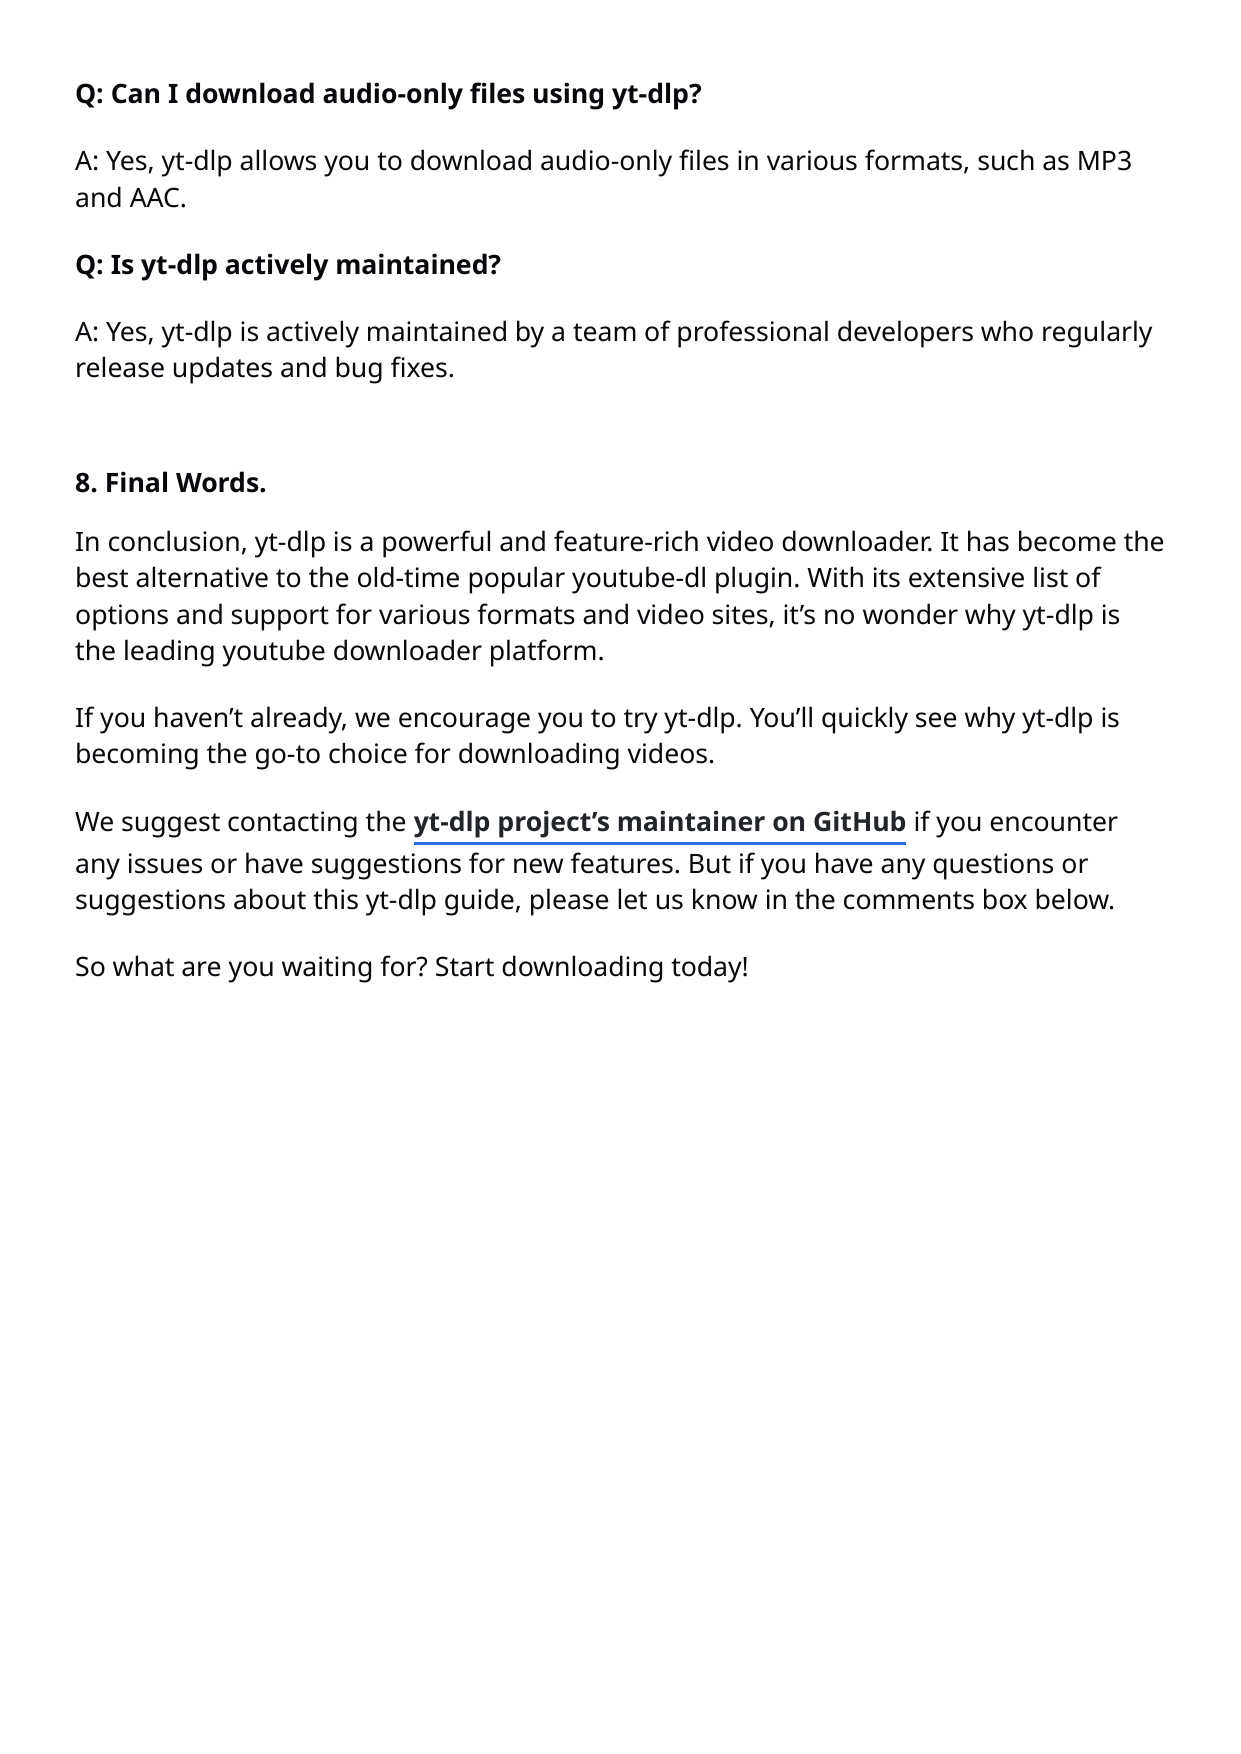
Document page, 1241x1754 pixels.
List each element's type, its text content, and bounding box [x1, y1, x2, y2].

text Q: Can I download audio-only files using yt-dlp? [75, 75, 1165, 111]
text So what are you waiting for? Start downloading today! [75, 948, 1165, 984]
text In conclusion, yt-dlp is a powerful and feature-rich video downloader. It has become the best alternative to the old-time popular youtube-dl plugin. With its extensive list of options and support for various formats and video sites, it’s no wonder why yt-dlp is the leading youtube downloader platform. [75, 523, 1165, 668]
subtitle 8. Final Words. [75, 464, 1165, 500]
text A: Yes, yt-dlp allows you to download audio-only files in various formats, such as MP3 and AAC. [75, 142, 1165, 215]
text We suggest contacting the yt-dlp project’s maintainer on GitHub if you encounter any issues or have suggestions for new features. But if you have any questions or suggestions about this yt-dlp guide, please let us know in the comments box below. [75, 803, 1165, 917]
text Q: Is yt-dlp actively maintained? [75, 246, 1165, 282]
text If you haven’t already, we encourage you to try yt-dlp. You’ll quickly see why yt-dlp is becoming the go-to choice for downloading videos. [75, 699, 1165, 771]
text A: Yes, yt-dlp is actively maintained by a team of professional developers who regularly release updates and bug fixes. [75, 313, 1165, 386]
